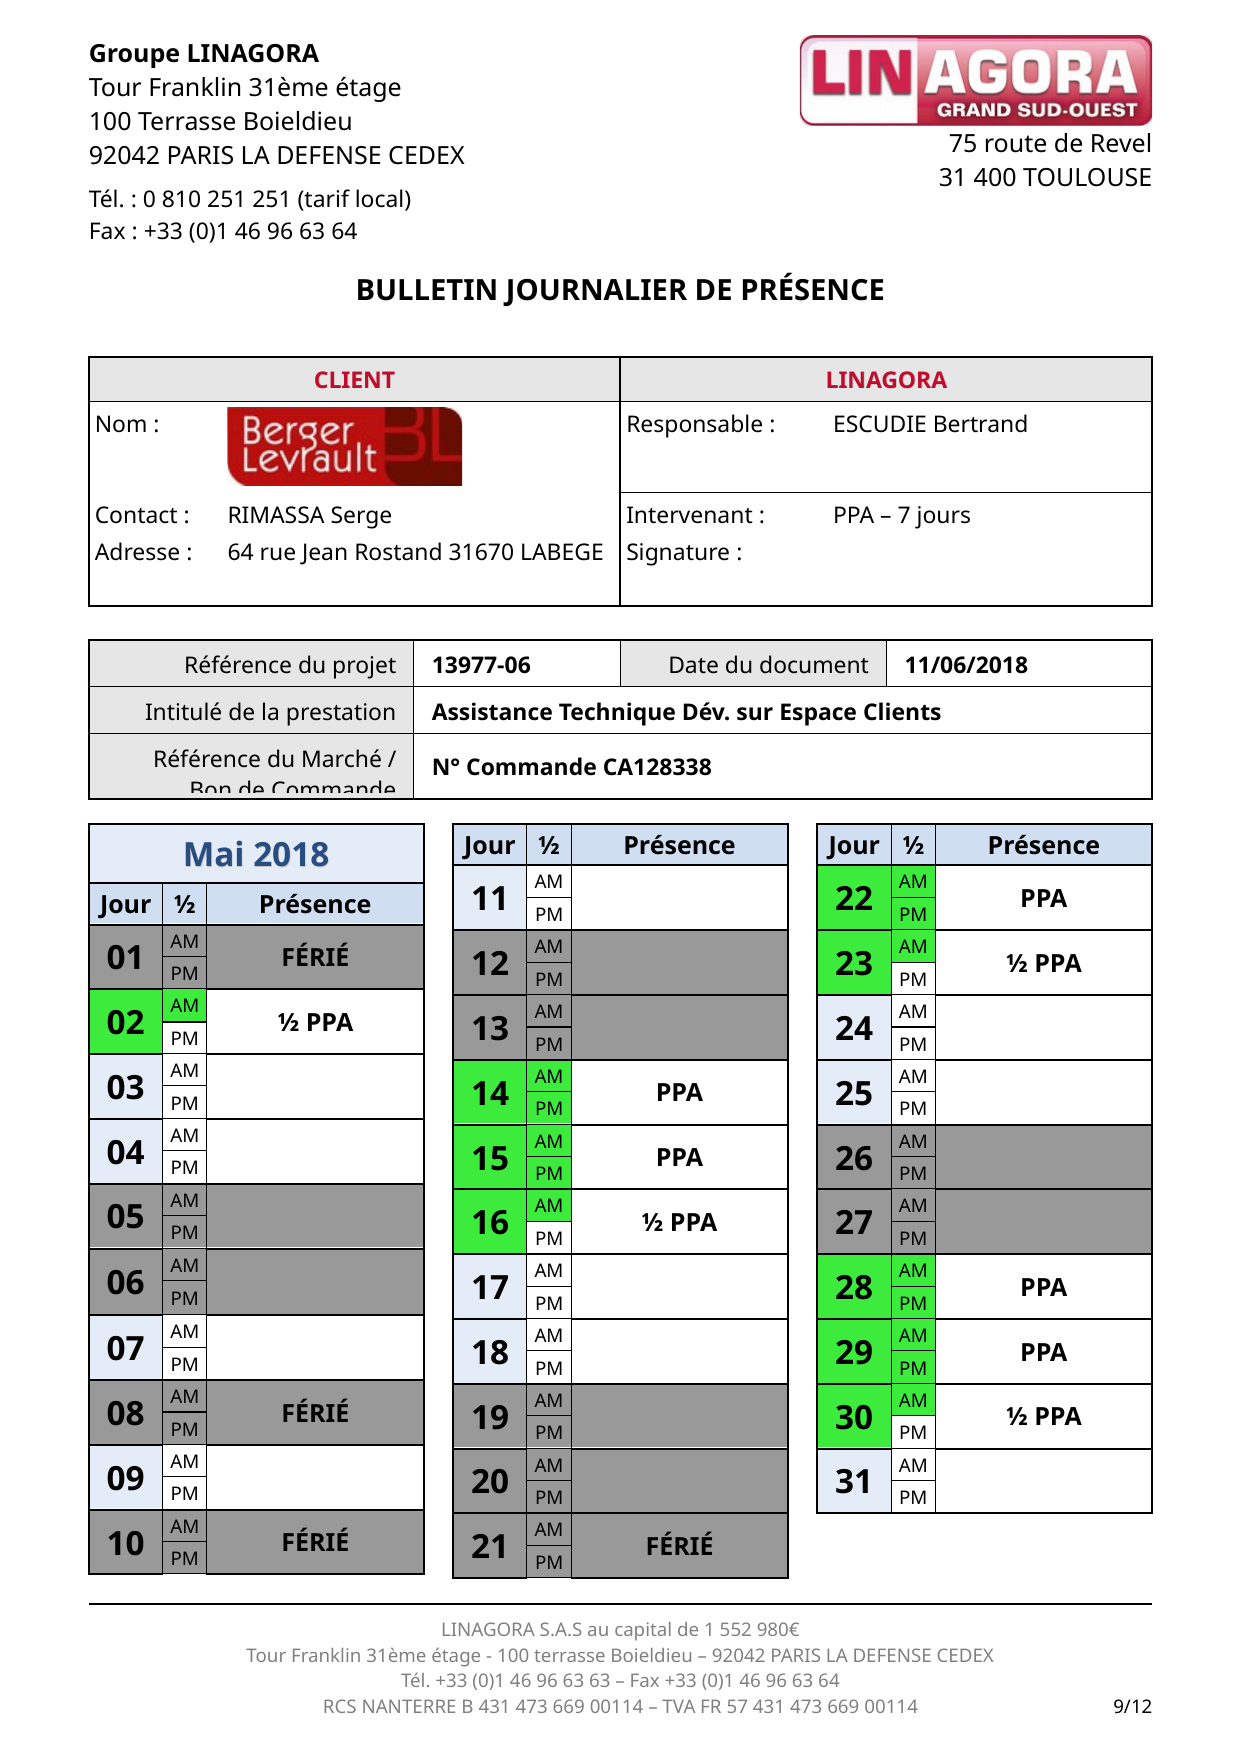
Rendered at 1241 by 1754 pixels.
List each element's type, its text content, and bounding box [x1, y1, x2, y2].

table_cell 64 rue Jean Rostand 31670 LABEGE [221, 530, 619, 605]
table_cell PM [892, 963, 935, 994]
table_cell AM [892, 995, 935, 1026]
table_cell Férié [207, 1381, 423, 1444]
table_cell PM [527, 963, 571, 994]
table_cell ½ PPA [936, 1385, 1151, 1447]
table_cell PPA [936, 1320, 1151, 1383]
table_cell [207, 1446, 423, 1508]
table_cell 22 [818, 866, 891, 929]
table_cell Assistance Technique Dév. sur Espace Clients [414, 687, 1151, 733]
picture [227, 407, 463, 486]
table_header Mai 2018 [90, 825, 423, 882]
table_cell AM [527, 866, 571, 897]
table_header ½ [527, 825, 571, 864]
table_cell 01 [90, 926, 162, 988]
table_cell PM [892, 898, 935, 929]
table_cell PM [163, 1023, 206, 1053]
table_cell PM [527, 1157, 571, 1188]
table_cell PM [163, 1413, 206, 1444]
table_cell 14 [454, 1061, 526, 1123]
table_cell 09 [90, 1446, 162, 1508]
table_cell Responsable : [621, 402, 827, 492]
table_header Présence [572, 825, 787, 864]
table_cell PM [892, 1351, 935, 1383]
table_cell Férié [207, 926, 423, 988]
picture [799, 35, 1153, 126]
table_cell PM [527, 1028, 571, 1059]
table_cell PM [892, 1157, 935, 1188]
table_cell 16 [454, 1190, 526, 1253]
table_cell PM [892, 1287, 935, 1318]
table_cell AM [892, 866, 935, 897]
table_cell AM [163, 1185, 206, 1215]
table_cell Intitulé de la prestation [90, 687, 413, 733]
table_header Jour [818, 825, 891, 864]
table_cell PM [527, 1222, 571, 1253]
table_cell ½ PPA [936, 931, 1151, 994]
table_header 11/06/2018 [887, 641, 1151, 686]
table_header Jour [454, 825, 526, 864]
table_cell 02 [90, 990, 162, 1053]
table_cell [572, 1255, 787, 1318]
table_cell AM [892, 1384, 935, 1415]
table_cell PPA – 7 jours [827, 493, 1151, 530]
table_cell AM [163, 1381, 206, 1411]
table_cell PPA [572, 1126, 787, 1188]
table_cell 28 [818, 1255, 891, 1318]
table_cell RIMASSA Serge [221, 492, 619, 530]
table_header Présence [936, 825, 1151, 864]
table_cell AM [163, 1445, 206, 1476]
table_cell Férié [572, 1514, 787, 1577]
table_cell AM [892, 1255, 935, 1286]
table_cell AM [163, 926, 206, 956]
table_cell PM [163, 1216, 206, 1247]
table_cell AM [527, 1190, 571, 1221]
table_cell PM [527, 1481, 571, 1512]
table_cell PM [163, 1281, 206, 1314]
table_cell AM [527, 1319, 571, 1350]
table_cell AM [892, 1319, 935, 1350]
table_cell AM [527, 1125, 571, 1156]
table_cell PPA [936, 866, 1151, 929]
table_header LINAGORA [621, 358, 1151, 401]
table_cell PM [163, 1542, 206, 1573]
table_cell 17 [454, 1255, 526, 1318]
table_cell AM [527, 1449, 571, 1480]
table_cell [936, 1190, 1151, 1253]
table_cell AM [527, 1255, 571, 1286]
table_cell 29 [818, 1320, 891, 1383]
table_header CLIENT [90, 358, 619, 401]
table_cell 31 [818, 1450, 891, 1512]
table_cell 30 [818, 1385, 891, 1447]
table_cell PM [892, 1222, 935, 1253]
table_cell PM [527, 898, 571, 929]
table_cell 24 [818, 996, 891, 1059]
table_cell 18 [454, 1320, 526, 1383]
table_cell 12 [454, 931, 526, 994]
table_cell 25 [818, 1061, 891, 1123]
table_cell PM [527, 1416, 571, 1447]
table_cell [207, 1250, 423, 1314]
table_cell [207, 1120, 423, 1183]
table_cell [572, 996, 787, 1059]
table_cell AM [892, 1189, 935, 1221]
table_cell PM [163, 1151, 206, 1183]
table_cell Férié [207, 1511, 423, 1573]
table_cell PM [163, 1348, 206, 1379]
table_cell [572, 1450, 787, 1512]
table_cell [936, 996, 1151, 1059]
table_cell 05 [90, 1185, 162, 1247]
table_cell 15 [454, 1126, 526, 1188]
table_cell 19 [454, 1385, 526, 1447]
table_header Date du document [621, 641, 886, 686]
table_cell [207, 1055, 423, 1118]
table_cell 08 [90, 1381, 162, 1444]
table_cell AM [892, 1126, 935, 1156]
table_cell 26 [818, 1126, 891, 1188]
table_cell PM [527, 1287, 571, 1318]
table_cell [572, 1385, 787, 1447]
table_cell Nom : [90, 402, 221, 492]
table_cell AM [163, 1249, 206, 1280]
table_header Jour [90, 884, 162, 923]
table_cell AM [163, 1054, 206, 1085]
table_cell PM [892, 1416, 935, 1447]
table_cell Contact : [90, 492, 221, 530]
table_cell 13 [454, 996, 526, 1059]
table_cell PM [892, 1481, 935, 1512]
table_header ½ [163, 884, 206, 923]
table_cell 27 [818, 1190, 891, 1253]
table_cell PM [527, 1092, 571, 1123]
table_cell [207, 1316, 423, 1379]
table_cell Intervenant : [621, 493, 827, 530]
table_cell 21 [454, 1514, 526, 1577]
table_cell AM [527, 1061, 571, 1091]
table_cell 03 [90, 1055, 162, 1118]
table_cell 23 [818, 931, 891, 994]
table_cell PM [527, 1351, 571, 1383]
table_header Référence du projet [90, 641, 413, 686]
table_cell [936, 1061, 1151, 1123]
table_cell PM [527, 1546, 571, 1577]
table_cell 20 [454, 1450, 526, 1512]
table_cell 10 [90, 1511, 162, 1573]
table_cell PM [892, 1092, 935, 1123]
table_header Présence [207, 884, 423, 923]
table_cell PM [163, 957, 206, 988]
table_cell AM [163, 1315, 206, 1347]
table_cell AM [892, 1060, 935, 1091]
table_cell AM [163, 1511, 206, 1541]
table_cell ½ PPA [572, 1190, 787, 1253]
table_cell N° Commande CA128338 [414, 734, 1151, 798]
table_cell AM [527, 931, 571, 962]
table_cell AM [892, 1449, 935, 1480]
table_cell PM [163, 1477, 206, 1508]
table_cell ESCUDIE Bertrand [827, 402, 1151, 492]
table_cell AM [527, 1385, 571, 1415]
table_cell Référence du Marché / Bon de Commande [90, 734, 413, 798]
table_cell 07 [90, 1316, 162, 1379]
table_cell [572, 931, 787, 994]
table_cell Signature : [621, 530, 827, 605]
table_cell Adresse : [90, 530, 221, 605]
table_cell [936, 1450, 1151, 1512]
table_cell 04 [90, 1120, 162, 1183]
table_cell PM [163, 1086, 206, 1118]
table_cell [936, 1126, 1151, 1188]
table_cell PPA [936, 1255, 1151, 1318]
table_cell PM [892, 1028, 935, 1059]
table_cell AM [163, 989, 206, 1021]
table_cell AM [527, 995, 571, 1026]
table_cell ½ PPA [207, 990, 423, 1053]
table_cell AM [892, 930, 935, 962]
table_header ½ [892, 825, 935, 864]
table_header 13977-06 [414, 641, 620, 686]
table_cell AM [163, 1119, 206, 1150]
table_cell PPA [572, 1061, 787, 1123]
table_cell [572, 866, 787, 929]
table_cell AM [527, 1514, 571, 1545]
table_cell [221, 402, 619, 492]
table_cell [207, 1185, 423, 1247]
table_cell [827, 530, 1151, 605]
table_cell 11 [454, 866, 526, 929]
table_cell [572, 1320, 787, 1383]
table_cell 06 [90, 1250, 162, 1314]
